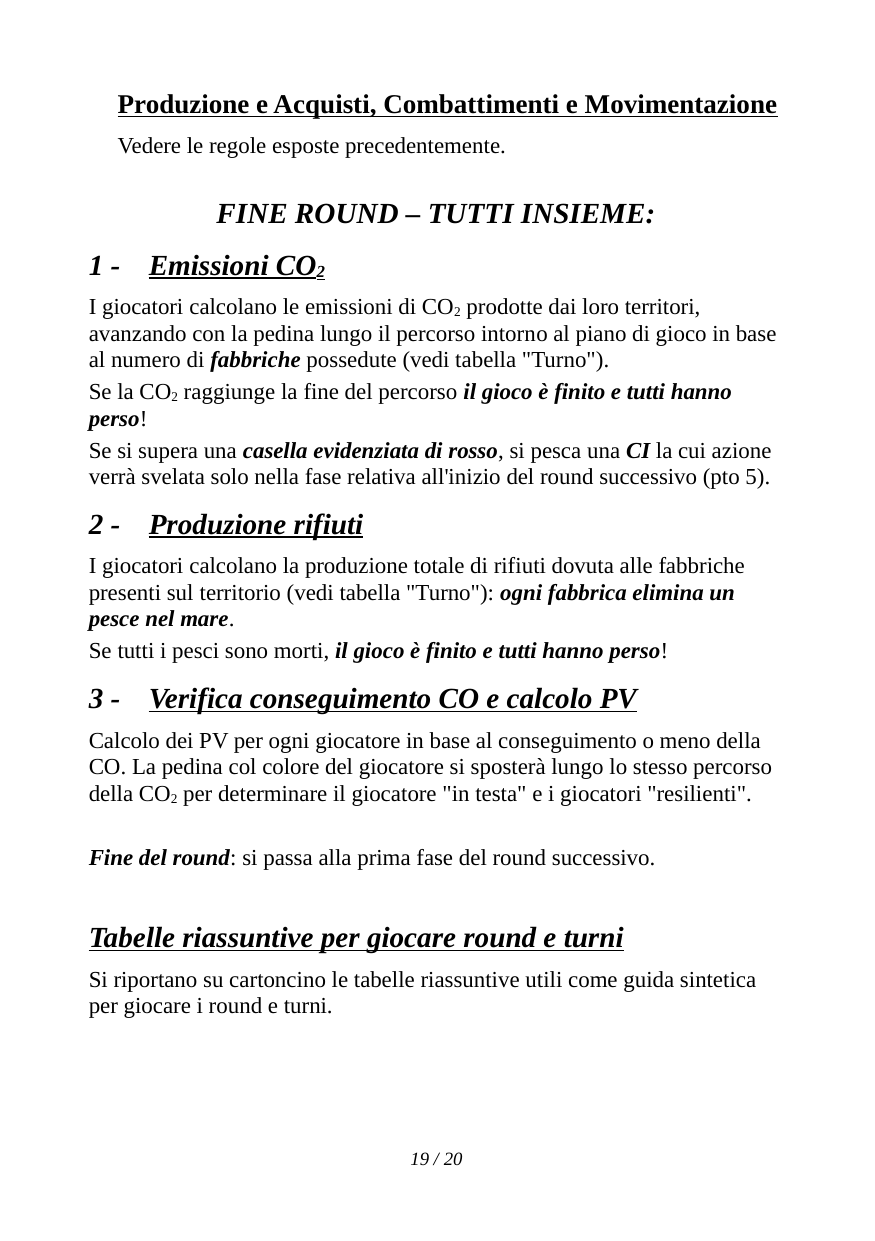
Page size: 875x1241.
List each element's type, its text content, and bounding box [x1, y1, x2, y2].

subtitle Produzione rifiuti [88, 507, 786, 541]
text I giocatori calcolano la produzione totale di rifiuti dovuta alle fabbriche presenti sul territorio (vedi tabella "Turno"): ogni fabbrica elimina un pesce nel mare. [88, 553, 786, 632]
subtitle Produzione e Acquisti, Combattimenti e Movimentazione [117, 88, 786, 120]
text Vedere le regole esposte precedentemente. [117, 132, 786, 158]
text I giocatori calcolano le emissioni di CO2 prodotte dai loro territori, avanzando con la pedina lungo il percorso intorno al piano di gioco in base al numero di fabbriche possedute (vedi tabella "Turno"). [88, 293, 786, 372]
text FINE ROUND – TUTTI INSIEME: [88, 197, 786, 230]
subtitle Verifica conseguimento CO e calcolo PV [88, 682, 786, 715]
text Fine del round: si passa alla prima fase del round successivo. [88, 844, 786, 871]
subtitle Tabelle riassuntive per giocare round e turni [88, 921, 786, 954]
text Se la CO2 raggiunge la fine del percorso il gioco è finito e tutti hanno perso! [88, 378, 786, 431]
text Si riportano su cartoncino le tabelle riassuntive utili come guida sintetica per giocare i round e turni. [88, 966, 786, 1019]
subtitle Emissioni CO2 [88, 248, 786, 281]
text Se tutti i pesci sono morti, il gioco è finito e tutti hanno perso! [88, 638, 786, 664]
text Calcolo dei PV per ogni giocatore in base al conseguimento o meno della CO. La pedina col colore del giocatore si sposterà lungo lo stesso percorso della CO2 per determinare il giocatore "in testa" e i giocatori "resilienti". [88, 727, 786, 806]
text Se si supera una casella evidenziata di rosso, si pesca una CI la cui azione verrà svelata solo nella fase relativa all'inizio del round successivo (pto 5). [88, 437, 786, 489]
